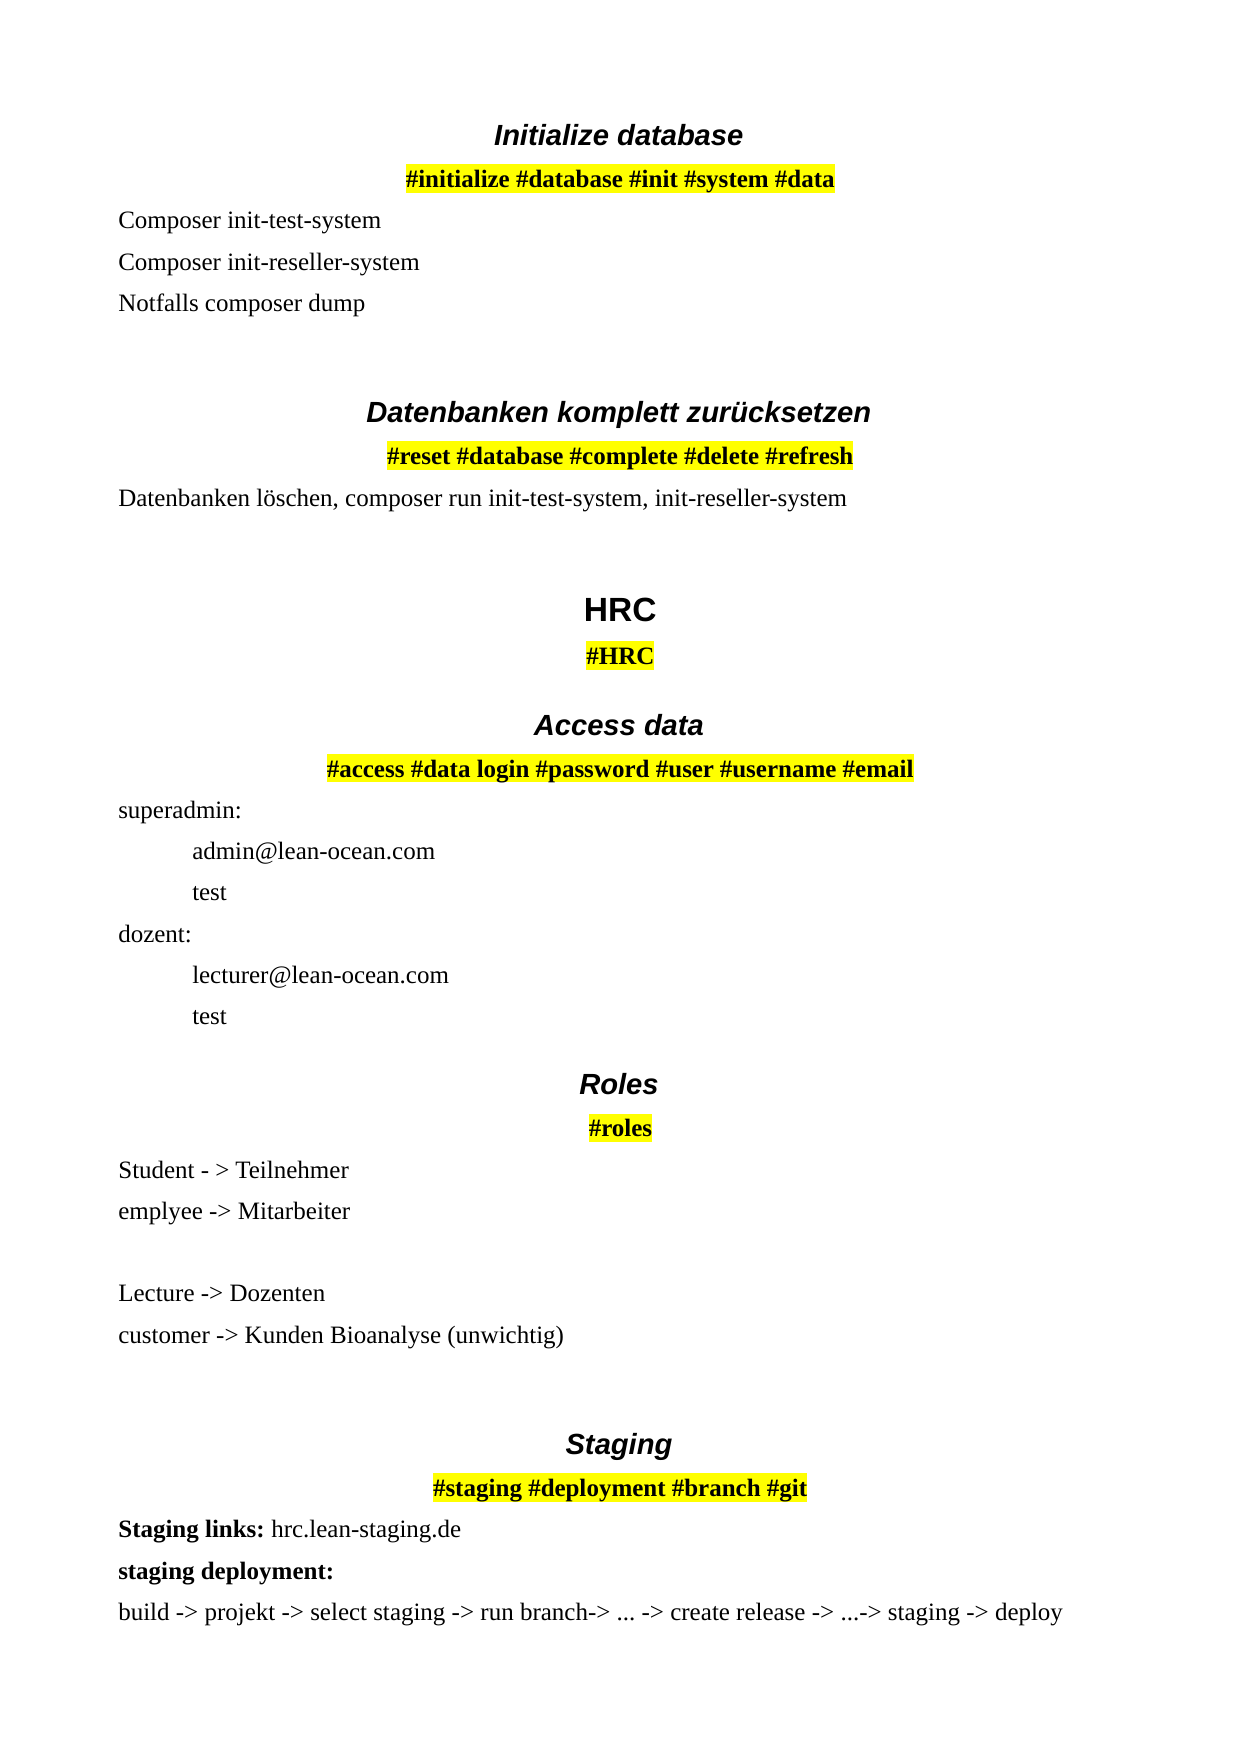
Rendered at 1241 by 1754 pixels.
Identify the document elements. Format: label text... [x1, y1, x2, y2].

text emplyee -> Mitarbeiter [118, 1196, 1122, 1225]
text #staging #deployment #branch #git [118, 1473, 433, 1502]
subtitle Staging [118, 1427, 1122, 1461]
text Datenbanken löschen, composer run init-test-system, init-reseller-system [118, 483, 1122, 511]
subtitle Access data [118, 708, 1122, 741]
text Composer init-reseller-system [118, 247, 1122, 275]
text Lecture -> Dozenten [118, 1278, 1122, 1307]
text dozent: [118, 919, 1122, 947]
text Composer init-test-system [118, 205, 1122, 234]
text #initialize #database #init #system #data [118, 164, 1122, 193]
text admin@lean-ocean.com [118, 836, 1122, 865]
text Staging links: hrc.lean-staging.de [118, 1514, 1122, 1543]
text #reset #database #complete #delete #refresh [118, 441, 1122, 470]
text test [118, 1001, 1122, 1030]
text staging deployment: [118, 1556, 1122, 1584]
text #staging #deployment #branch #git [807, 1473, 1122, 1502]
text #access #data login #password #user #username #email [118, 754, 1122, 782]
text Student - > Teilnehmer [118, 1155, 1122, 1183]
text #HRC [118, 641, 1122, 670]
subtitle Datenbanken komplett zurücksetzen [118, 395, 1122, 429]
subtitle Roles [118, 1067, 1122, 1101]
text superadmin: [118, 795, 1122, 824]
text build -> projekt -> select staging -> run branch-> ... -> create release -> ...-> staging -> deploy [118, 1597, 1122, 1626]
text test [118, 877, 1122, 906]
text Notfalls composer dump [118, 288, 1122, 317]
text lecturer@lean-ocean.com [118, 960, 1122, 989]
text #roles [118, 1113, 1122, 1142]
subtitle HRC [118, 590, 1122, 629]
subtitle Initialize database [118, 118, 1122, 152]
text customer -> Kunden Bioanalyse (unwichtig) [118, 1320, 1122, 1348]
